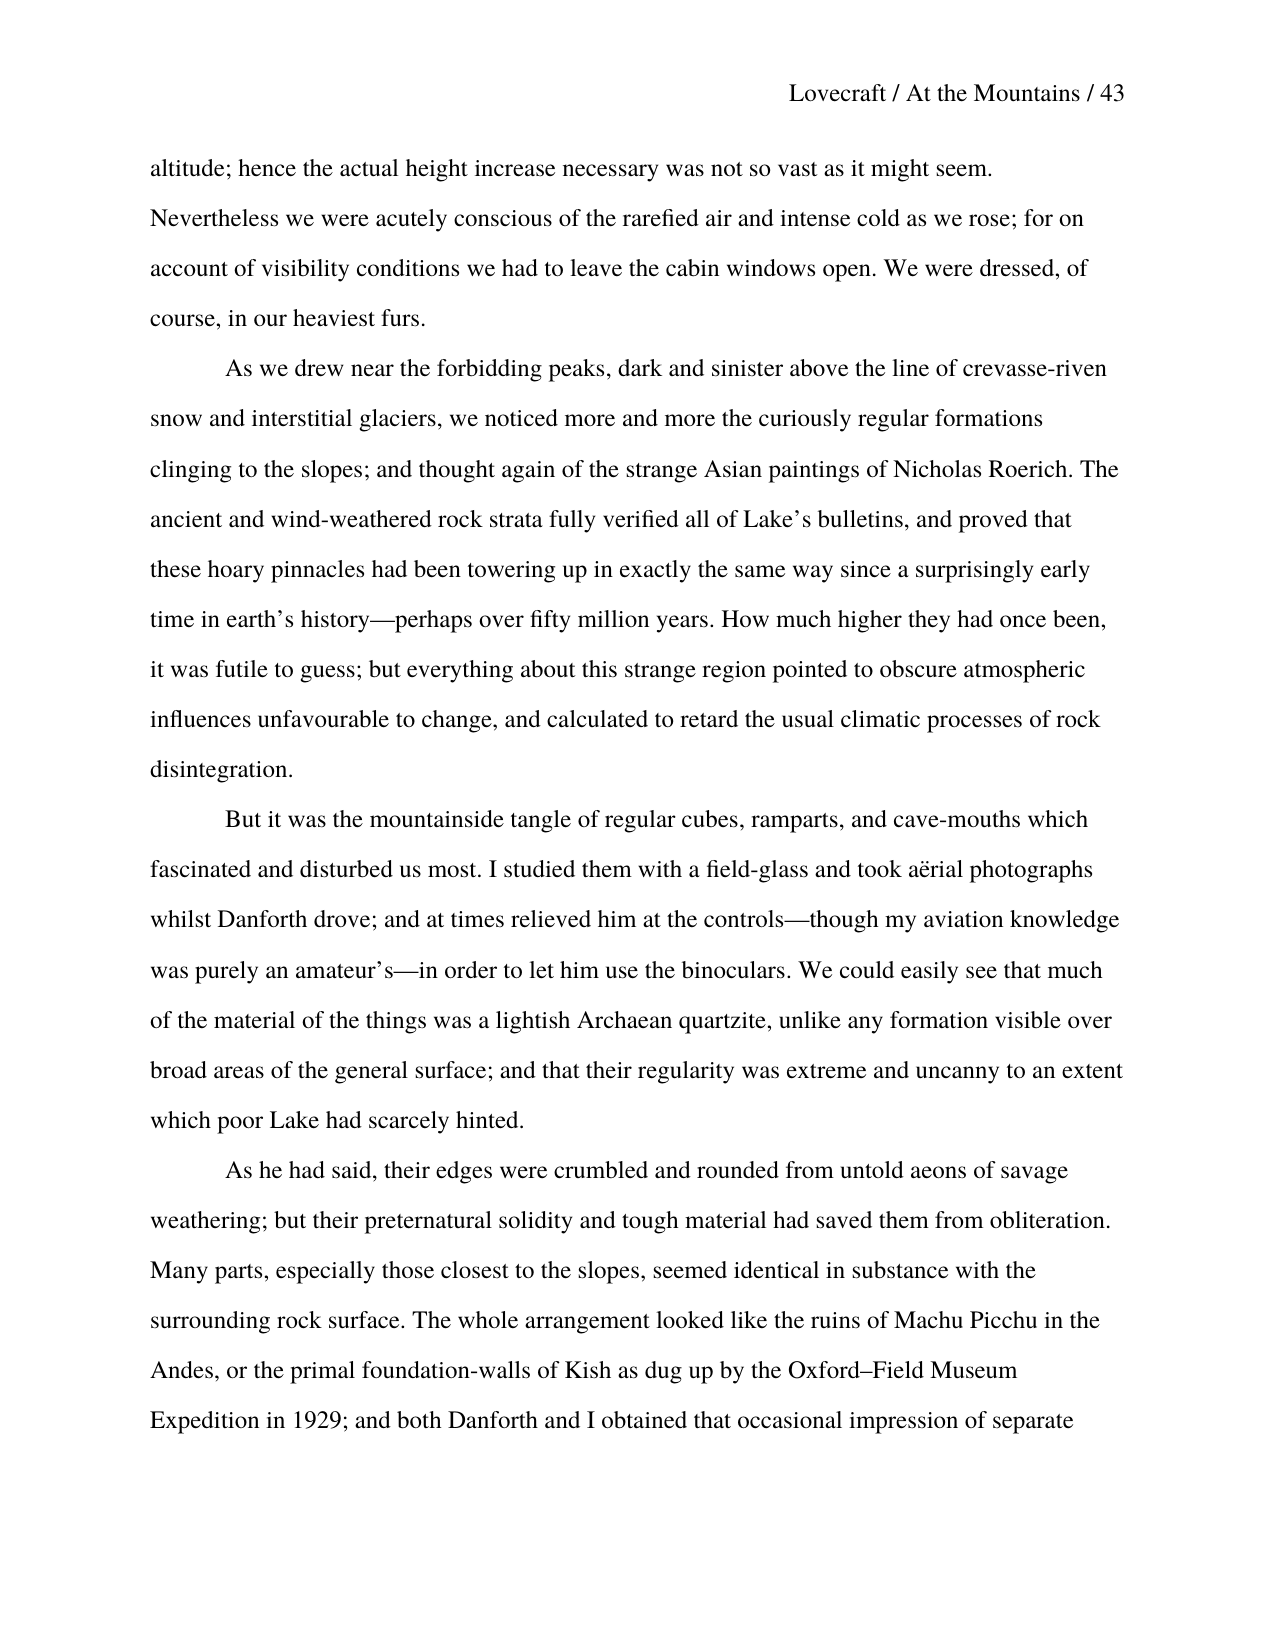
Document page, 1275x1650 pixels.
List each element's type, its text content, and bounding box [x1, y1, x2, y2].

text altitude; hence the actual height increase necessary was not so vast as it might seem. Nevertheless we were acutely conscious of the rarefied air and intense cold as we rose; for on account of visibility conditions we had to leave the cabin windows open. We were dressed, of course, in our heaviest furs. [150, 150, 1125, 334]
text As he had said, their edges were crumbled and rounded from untold aeons of savage weathering; but their preternatural solidity and tough material had saved them from obliteration. Many parts, especially those closest to the slopes, seemed identical in substance with the surrounding rock surface. The whole arrangement looked like the ruins of Machu Picchu in the Andes, or the primal foundation-walls of Kish as dug up by the Oxford–Field Museum Expedition in 1929; and both Danforth and I obtained that occasional impression of separate [150, 1152, 1125, 1436]
text But it was the mountainside tangle of regular cubes, ramparts, and cave-mouths which fascinated and disturbed us most. I studied them with a field-glass and took aërial photographs whilst Danforth drove; and at times relieved him at the controls—though my aviation knowledge was purely an amateur’s—in order to let him use the binoculars. We could easily see that much of the material of the things was a lightish Archaean quartzite, unlike any formation visible over broad areas of the general surface; and that their regularity was extreme and uncanny to an extent which poor Lake had scarcely hinted. [150, 801, 1125, 1135]
text As we drew near the forbidding peaks, dark and sinister above the line of crevasse-riven snow and interstitial glaciers, we noticed more and more the curiously regular formations clinging to the slopes; and thought again of the strange Asian paintings of Nicholas Roerich. The ancient and wind-weathered rock strata fully verified all of Lake’s bulletins, and proved that these hoary pinnacles had been towering up in exactly the same way since a surprisingly early time in earth’s history—perhaps over fifty million years. How much higher they had once been, it was futile to guess; but everything about this strange region pointed to obscure atmospheric influences unfavourable to change, and calculated to retard the usual climatic processes of rock disintegration. [150, 350, 1125, 785]
